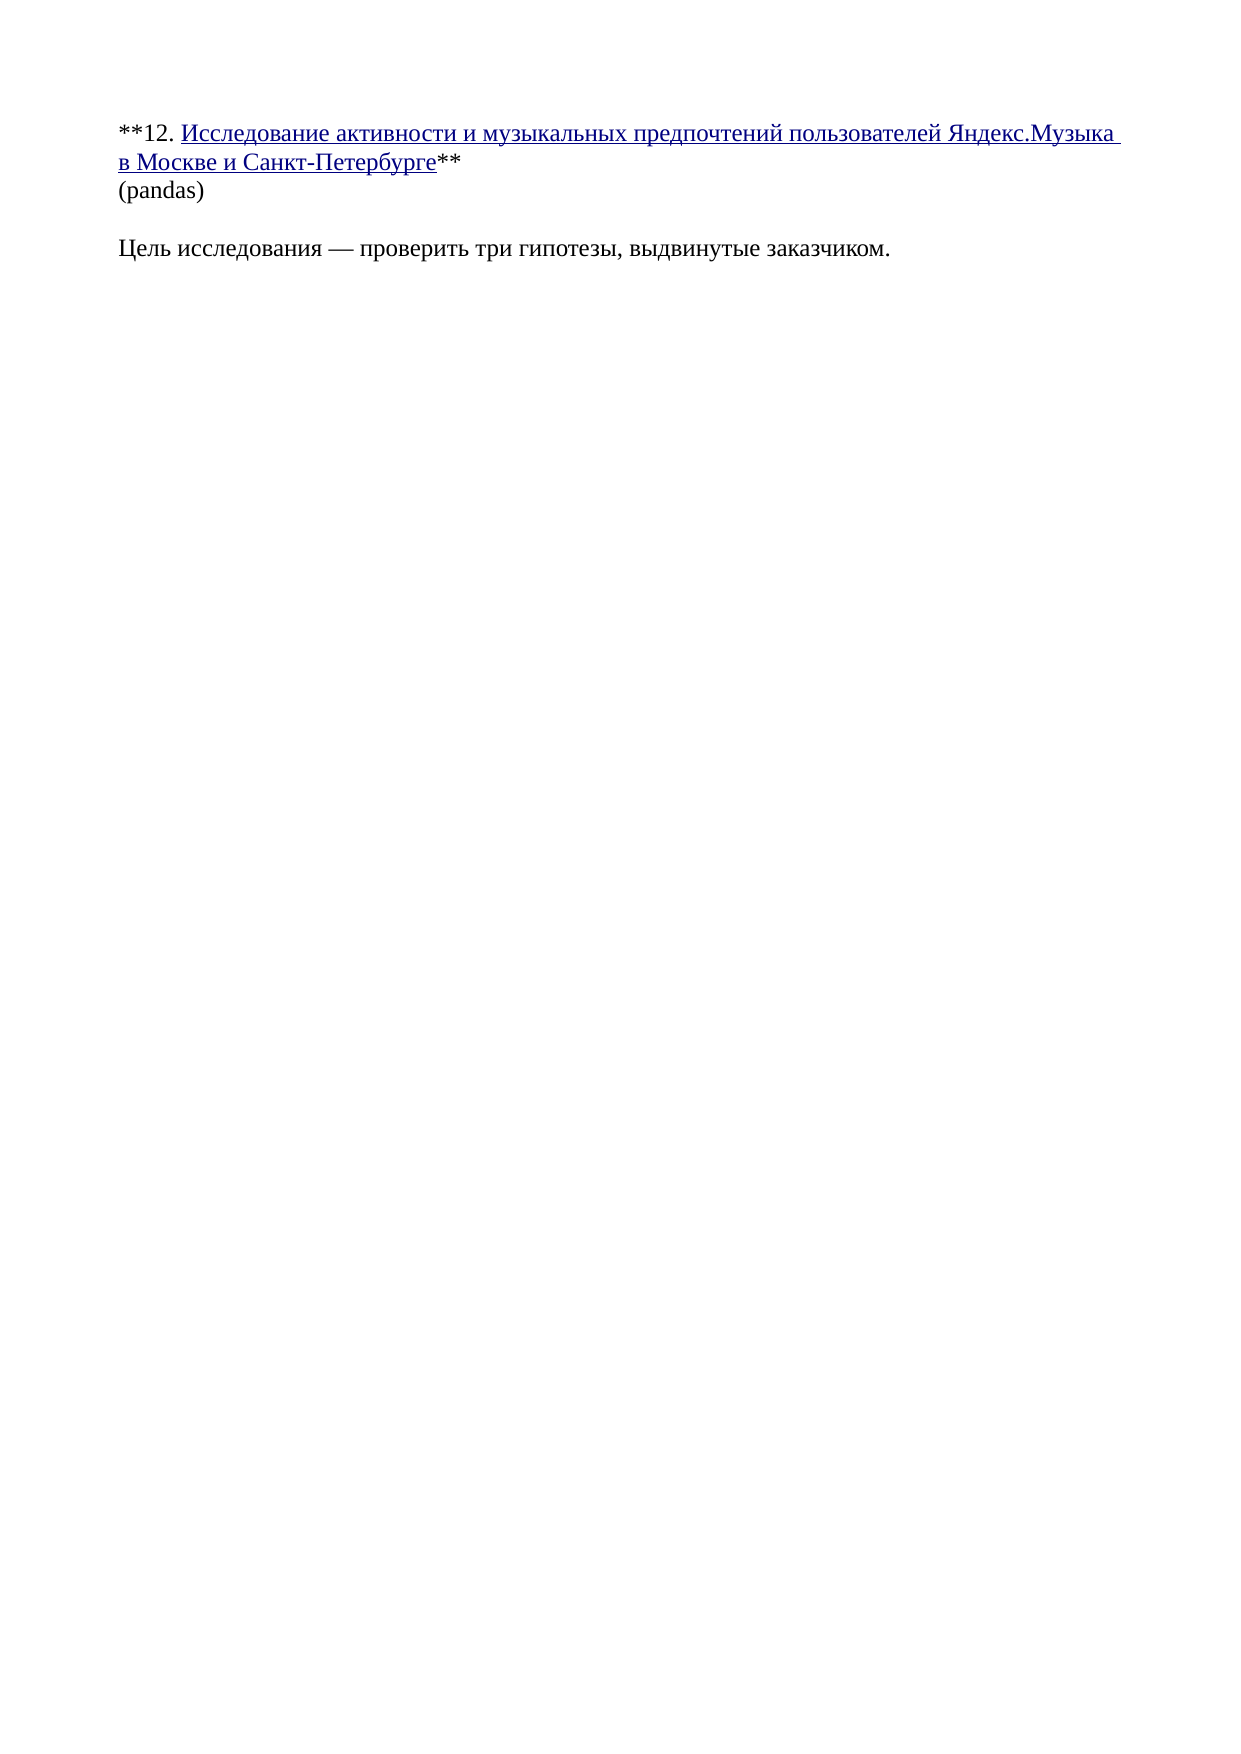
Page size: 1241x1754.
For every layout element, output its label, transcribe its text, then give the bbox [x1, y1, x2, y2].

text Цель исследования — проверить три гипотезы, выдвинутые заказчиком. [118, 233, 1122, 262]
text **12. Исследование активности и музыкальных предпочтений пользователей Яндекс.Музыка в Москве и Санкт-Петербурге** [118, 118, 1122, 176]
text (pandas) [118, 176, 1122, 204]
